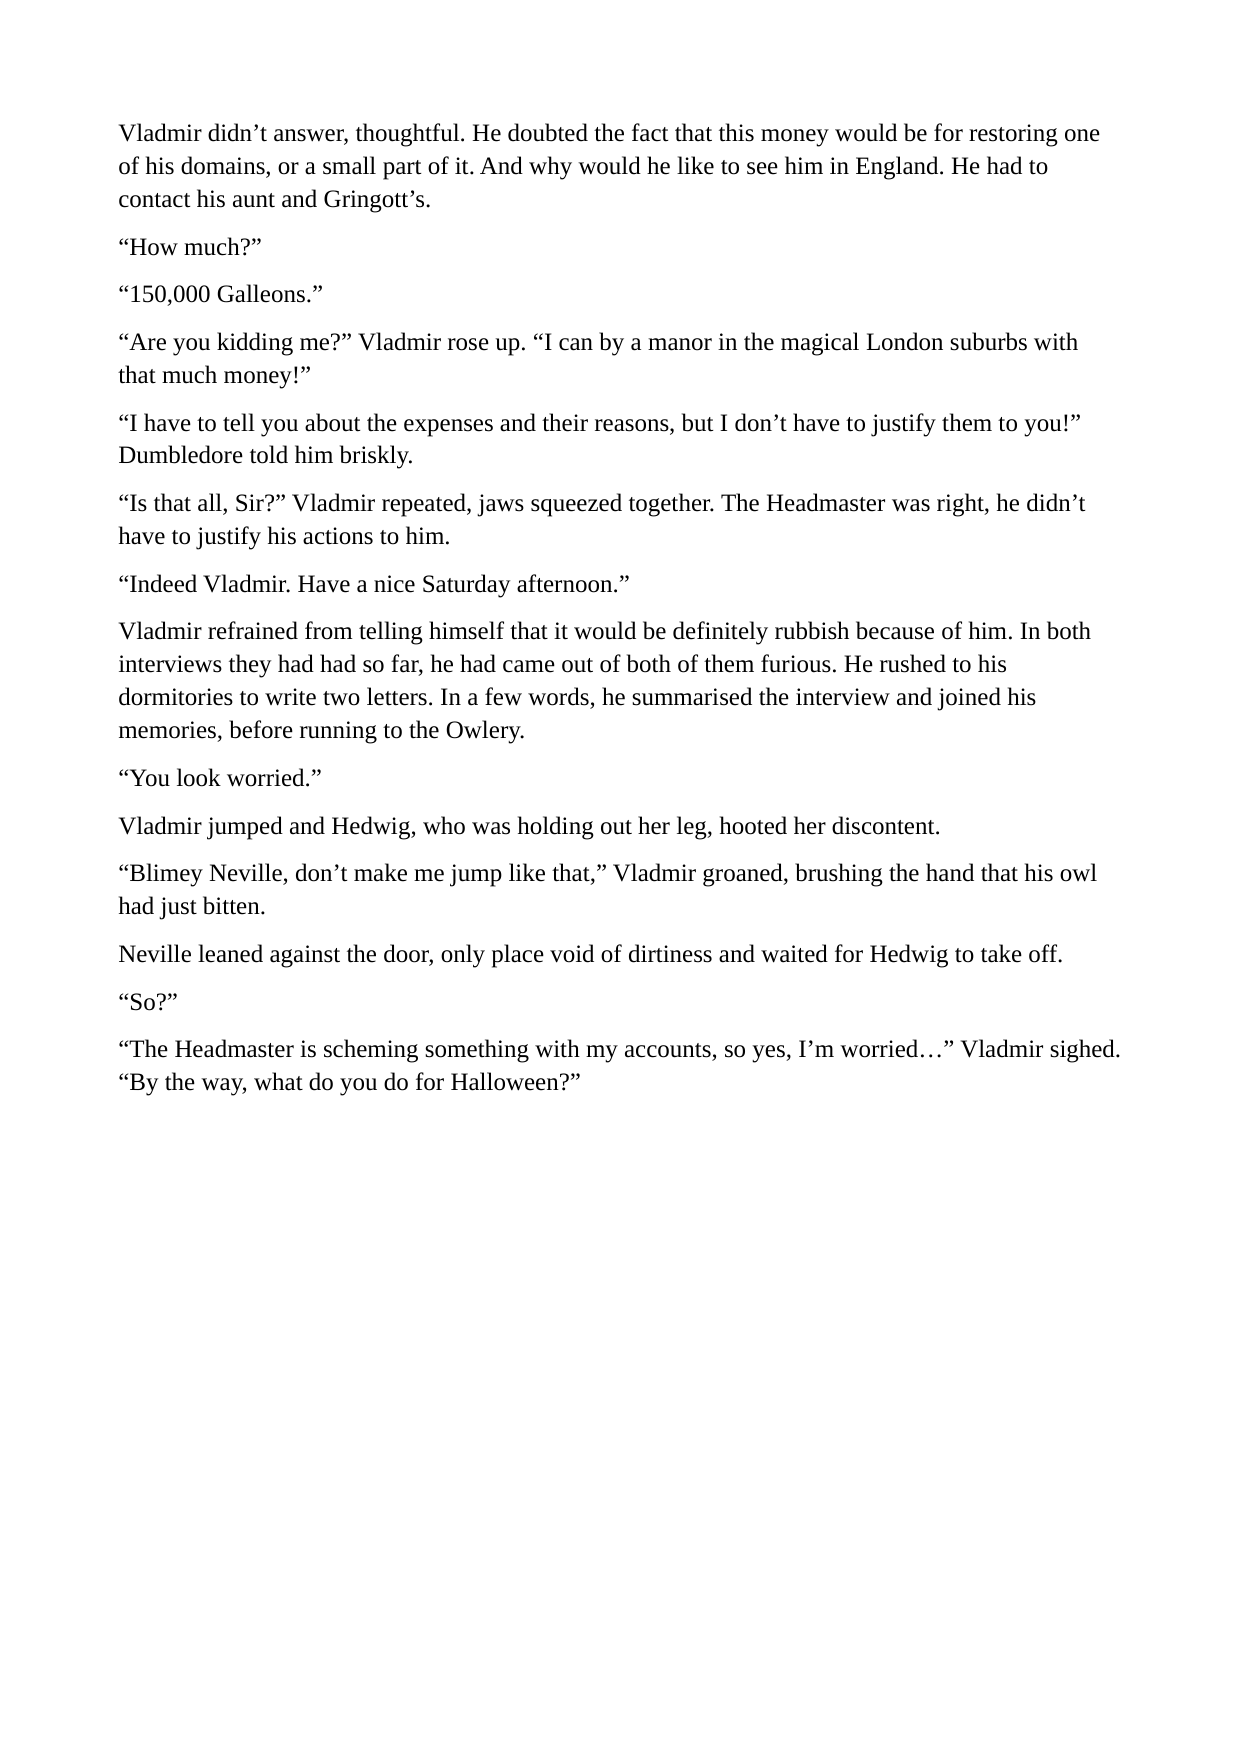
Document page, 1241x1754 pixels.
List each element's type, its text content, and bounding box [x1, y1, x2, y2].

text “You look worried.” [118, 763, 1122, 792]
text “Is that all, Sir?” Vladmir repeated, jaws squeezed together. The Headmaster was right, he didn’t have to justify his actions to him. [118, 488, 1122, 550]
text Vladmir didn’t answer, thoughtful. He doubted the fact that this money would be for restoring one of his domains, or a small part of it. And why would he like to see him in England. He had to contact his aunt and Gringott’s. [118, 118, 1122, 213]
text “How much?” [118, 232, 1122, 261]
text Neville leaned against the door, only place void of dirtiness and waited for Hedwig to take off. [118, 939, 1122, 968]
text “Are you kidding me?” Vladmir rose up. “I can by a manor in the magical London suburbs with that much money!” [118, 327, 1122, 389]
text “150,000 Galleons.” [118, 279, 1122, 308]
text “Indeed Vladmir. Have a nice Saturday afternoon.” [118, 569, 1122, 598]
text “So?” [118, 987, 1122, 1015]
text “I have to tell you about the expenses and their reasons, but I don’t have to justify them to you!” Dumbledore told him briskly. [118, 408, 1122, 469]
text “The Headmaster is scheming something with my accounts, so yes, I’m worried…” Vladmir sighed. “By the way, what do you do for Halloween?” [118, 1034, 1122, 1096]
text Vladmir jumped and Hedwig, who was holding out her leg, hooted her discontent. [118, 811, 1122, 839]
text “Blimey Neville, don’t make me jump like that,” Vladmir groaned, brushing the hand that his owl had just bitten. [118, 858, 1122, 920]
text Vladmir refrained from telling himself that it would be definitely rubbish because of him. In both interviews they had had so far, he had came out of both of them furious. He rushed to his dormitories to write two letters. In a few words, he summarised the interview and joined his memories, before running to the Owlery. [118, 616, 1122, 744]
